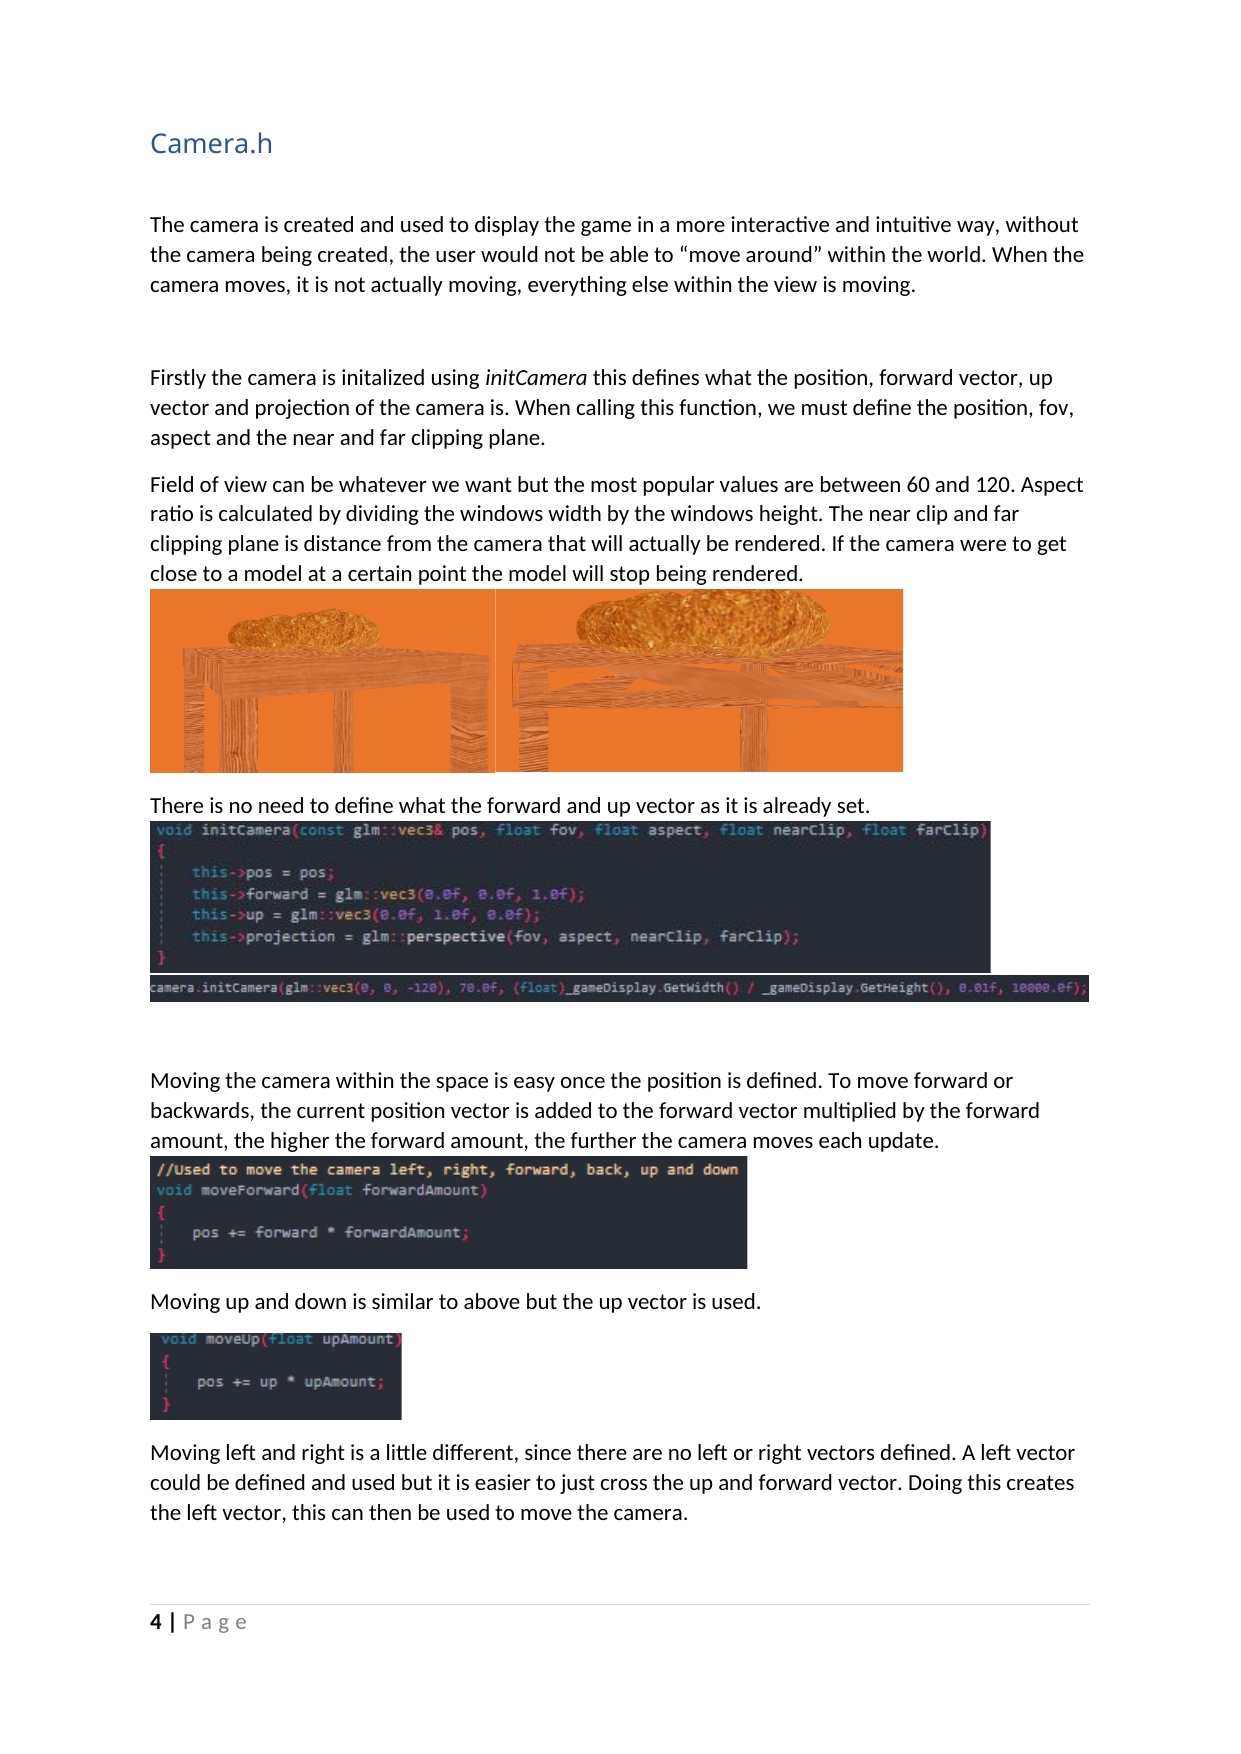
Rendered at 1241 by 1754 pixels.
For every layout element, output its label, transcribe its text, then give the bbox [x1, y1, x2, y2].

text There is no need to define what the forward and up vector as it is already set. [150, 792, 1090, 1001]
text Moving left and right is a little different, since there are no left or right vectors defined. A left vector could be defined and used but it is easier to just cross the up and forward vector. Doing this creates the left vector, this can then be used to move the camera. [150, 1438, 1090, 1526]
subtitle Camera.h [150, 124, 1090, 161]
text Firstly the camera is initalized using initCamera this defines what the position, forward vector, up vector and projection of the camera is. When calling this function, we must define the position, fov, aspect and the near and far clipping plane. [150, 363, 1090, 451]
text Moving the camera within the space is easy once the position is defined. To move forward or backwards, the current position vector is added to the forward vector multiplied by the forward amount, the higher the forward amount, the further the camera moves each update. [150, 1067, 1090, 1268]
text The camera is created and used to display the game in a more interactive and intuitive way, without the camera being created, the user would not be able to “move around” within the world. When the camera moves, it is not actually moving, everything else within the view is moving. [150, 210, 1090, 298]
text Field of view can be whatever we want but the most popular values are between 60 and 120. Aspect ratio is calculated by dividing the windows width by the windows height. The near clip and far clipping plane is distance from the camera that will actually be rendered. If the camera were to get close to a model at a certain point the model will stop being rendered. [150, 470, 1090, 773]
text Moving up and down is similar to above but the up vector is used. [150, 1287, 1090, 1315]
